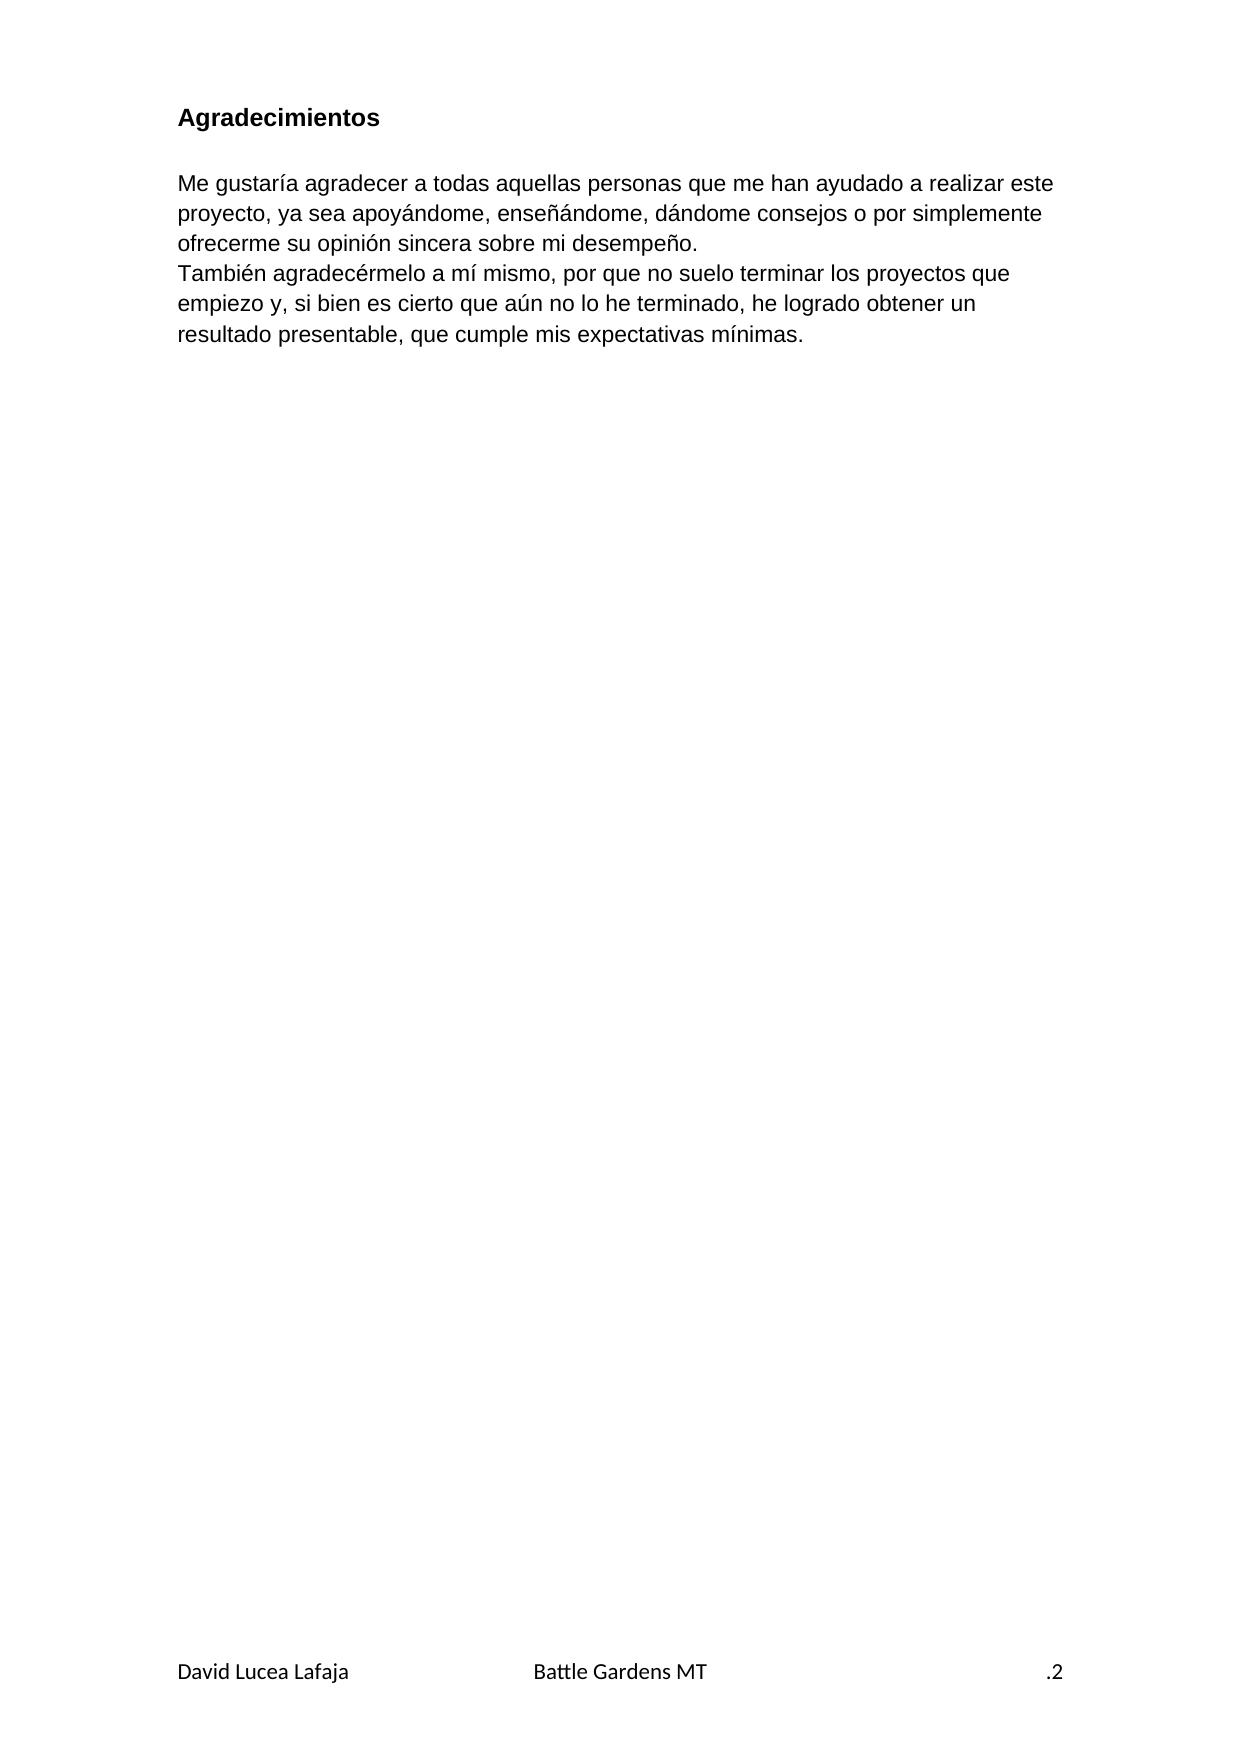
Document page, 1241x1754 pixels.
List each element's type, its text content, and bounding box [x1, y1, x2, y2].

text Me gustaría agradecer a todas aquellas personas que me han ayudado a realizar este proyecto, ya sea apoyándome, enseñándome, dándome consejos o por simplemente ofrecerme su opinión sincera sobre mi desempeño. [157, 155, 1081, 245]
text También agradecérmelo a mí mismo, por que no suelo terminar los proyectos que empiezo y, si bien es cierto que aún no lo he terminado, he logrado obtener un resultado presentable, que cumple mis expectativas mínimas. [157, 245, 1081, 362]
text Agradecimientos [157, 89, 1081, 132]
